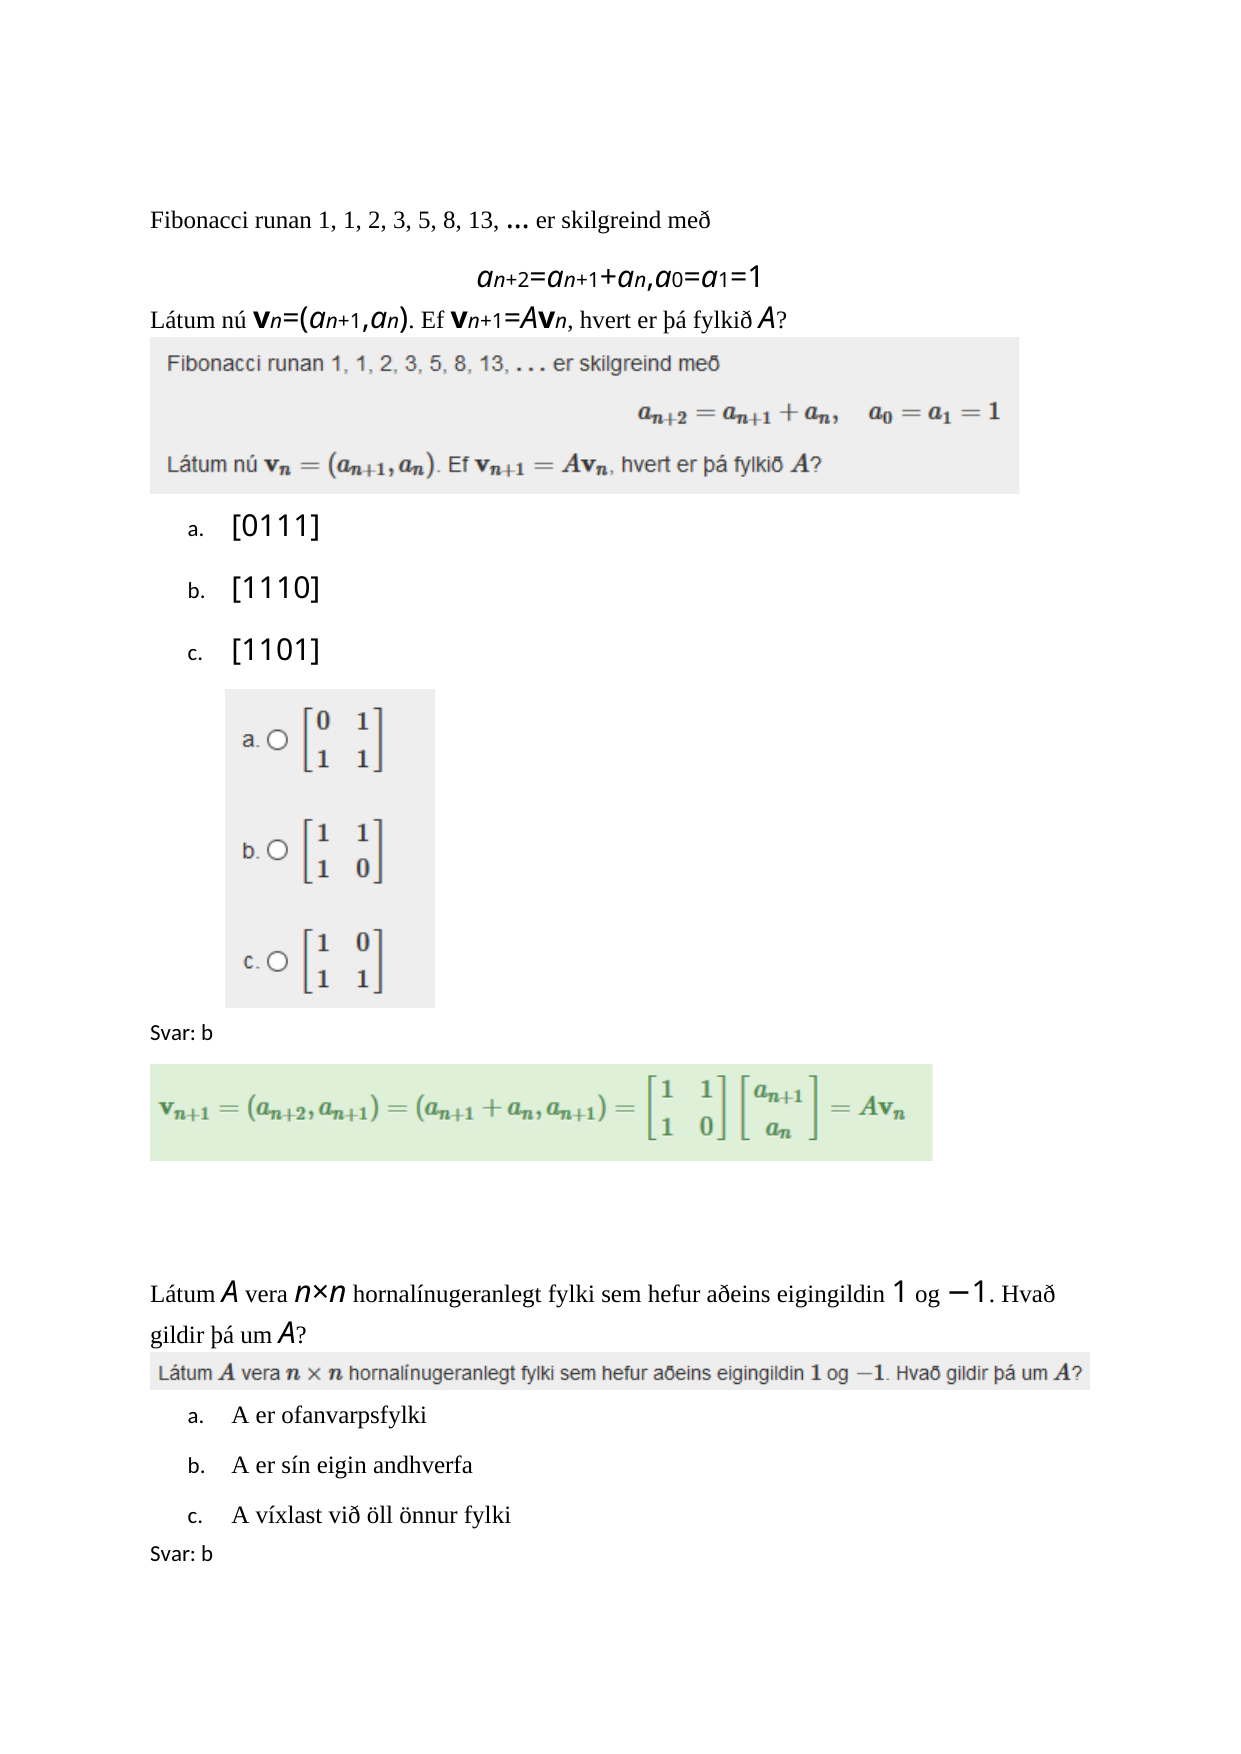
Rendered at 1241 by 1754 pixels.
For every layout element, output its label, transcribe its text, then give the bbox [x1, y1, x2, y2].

text an+2=an+1+an,a0=a1=1 [150, 255, 1090, 296]
text Látum nú vn=(an+1,an). Ef vn+1=Avn, hvert er þá fylkið A? [150, 296, 1090, 493]
text Svar: b [150, 1539, 1090, 1568]
list [0111] [187, 504, 1090, 545]
list [1110] [187, 566, 1090, 607]
list A er sín eigin andhverfa [187, 1450, 1090, 1479]
text Látum A vera n×n hornalínugeranlegt fylki sem hefur aðeins eigingildin 1 og −1. Hvað gildir þá um A? [150, 1270, 1090, 1352]
list A víxlast við öll önnur fylki [187, 1500, 1090, 1529]
text Fibonacci runan 1, 1, 2, 3, 5, 8, 13, … er skilgreind með [150, 196, 1090, 237]
text Svar: b [150, 1018, 1090, 1046]
list [1101] [187, 628, 1090, 669]
list A er ofanvarpsfylki [187, 1400, 1090, 1429]
